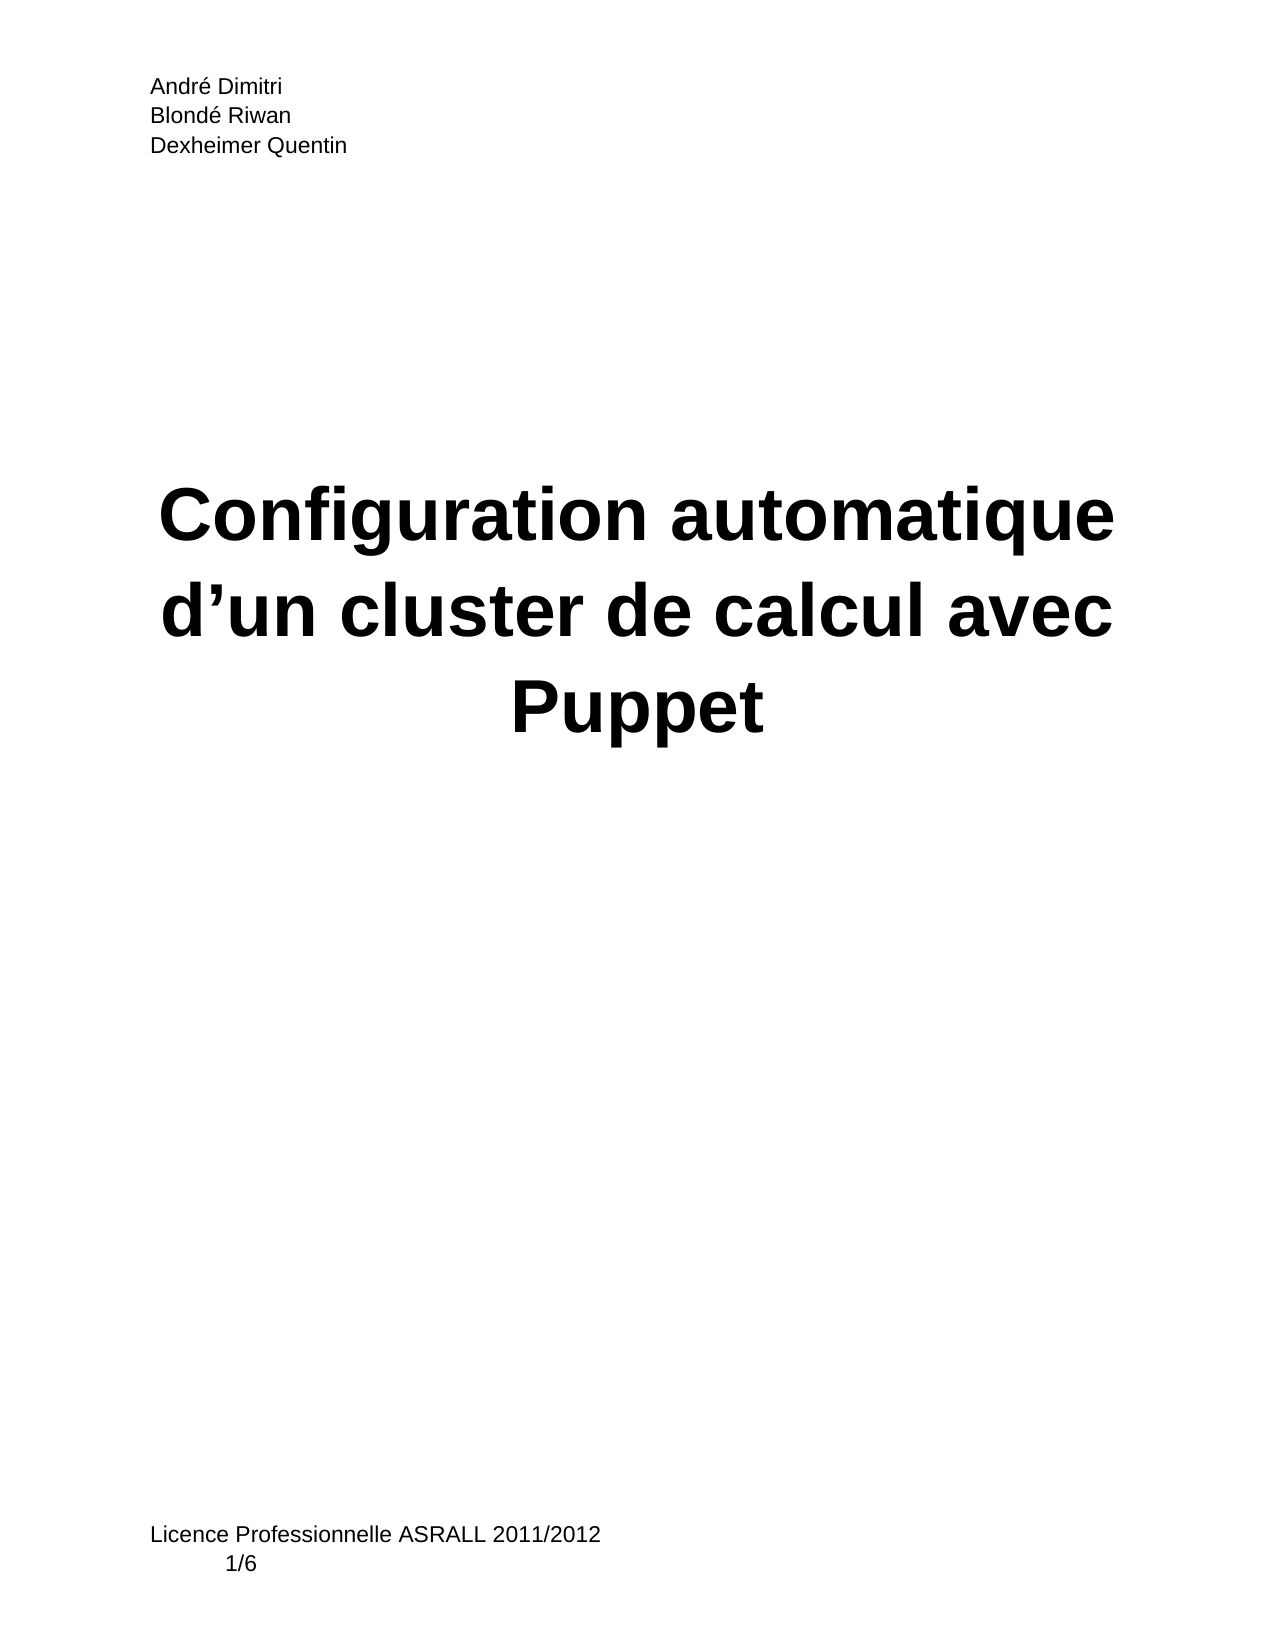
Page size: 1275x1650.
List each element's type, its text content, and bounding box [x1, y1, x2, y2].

title Configuration automatique d’un cluster de calcul avec Puppet [150, 472, 1125, 749]
